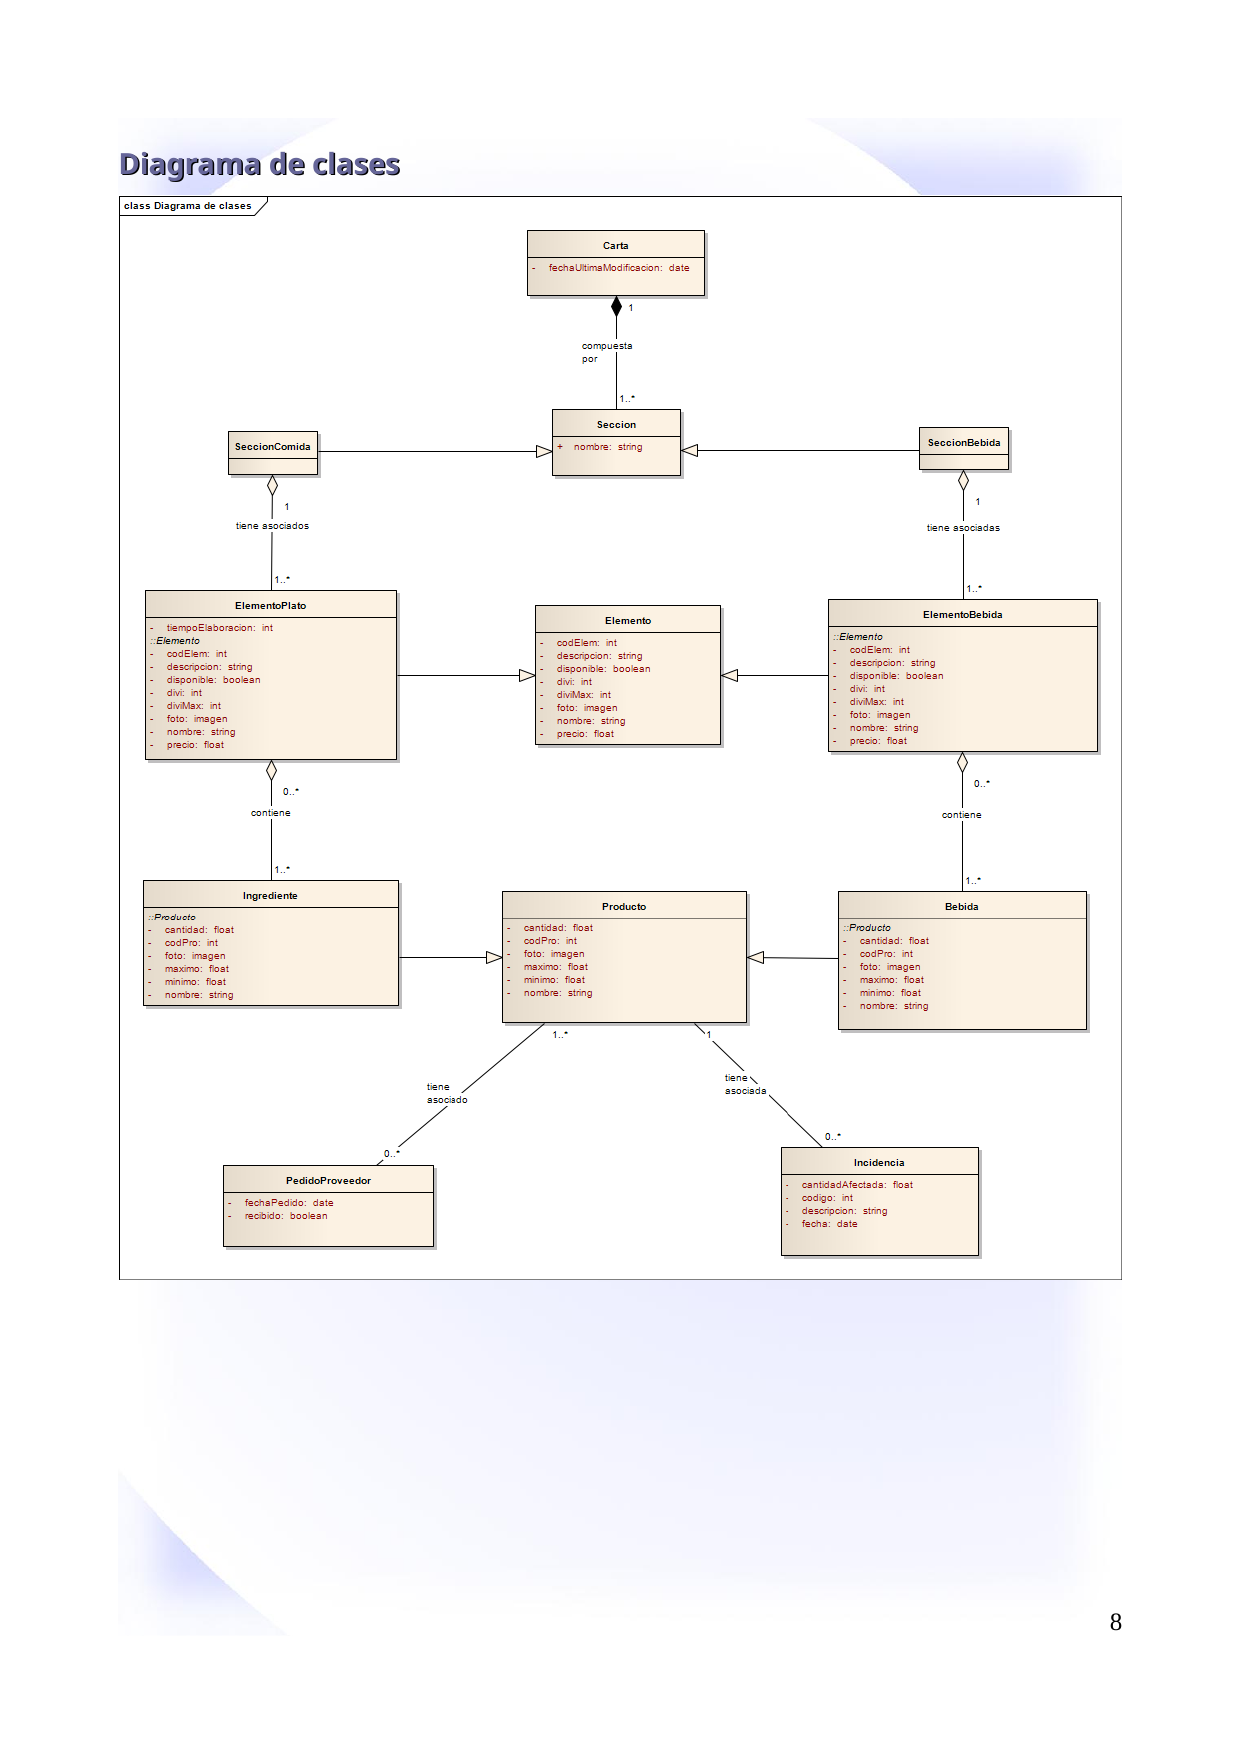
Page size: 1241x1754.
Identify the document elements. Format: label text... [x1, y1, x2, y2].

picture [118, 183, 1122, 1636]
picture [118, 118, 1122, 143]
subtitle Diagrama de clases [118, 143, 1122, 183]
